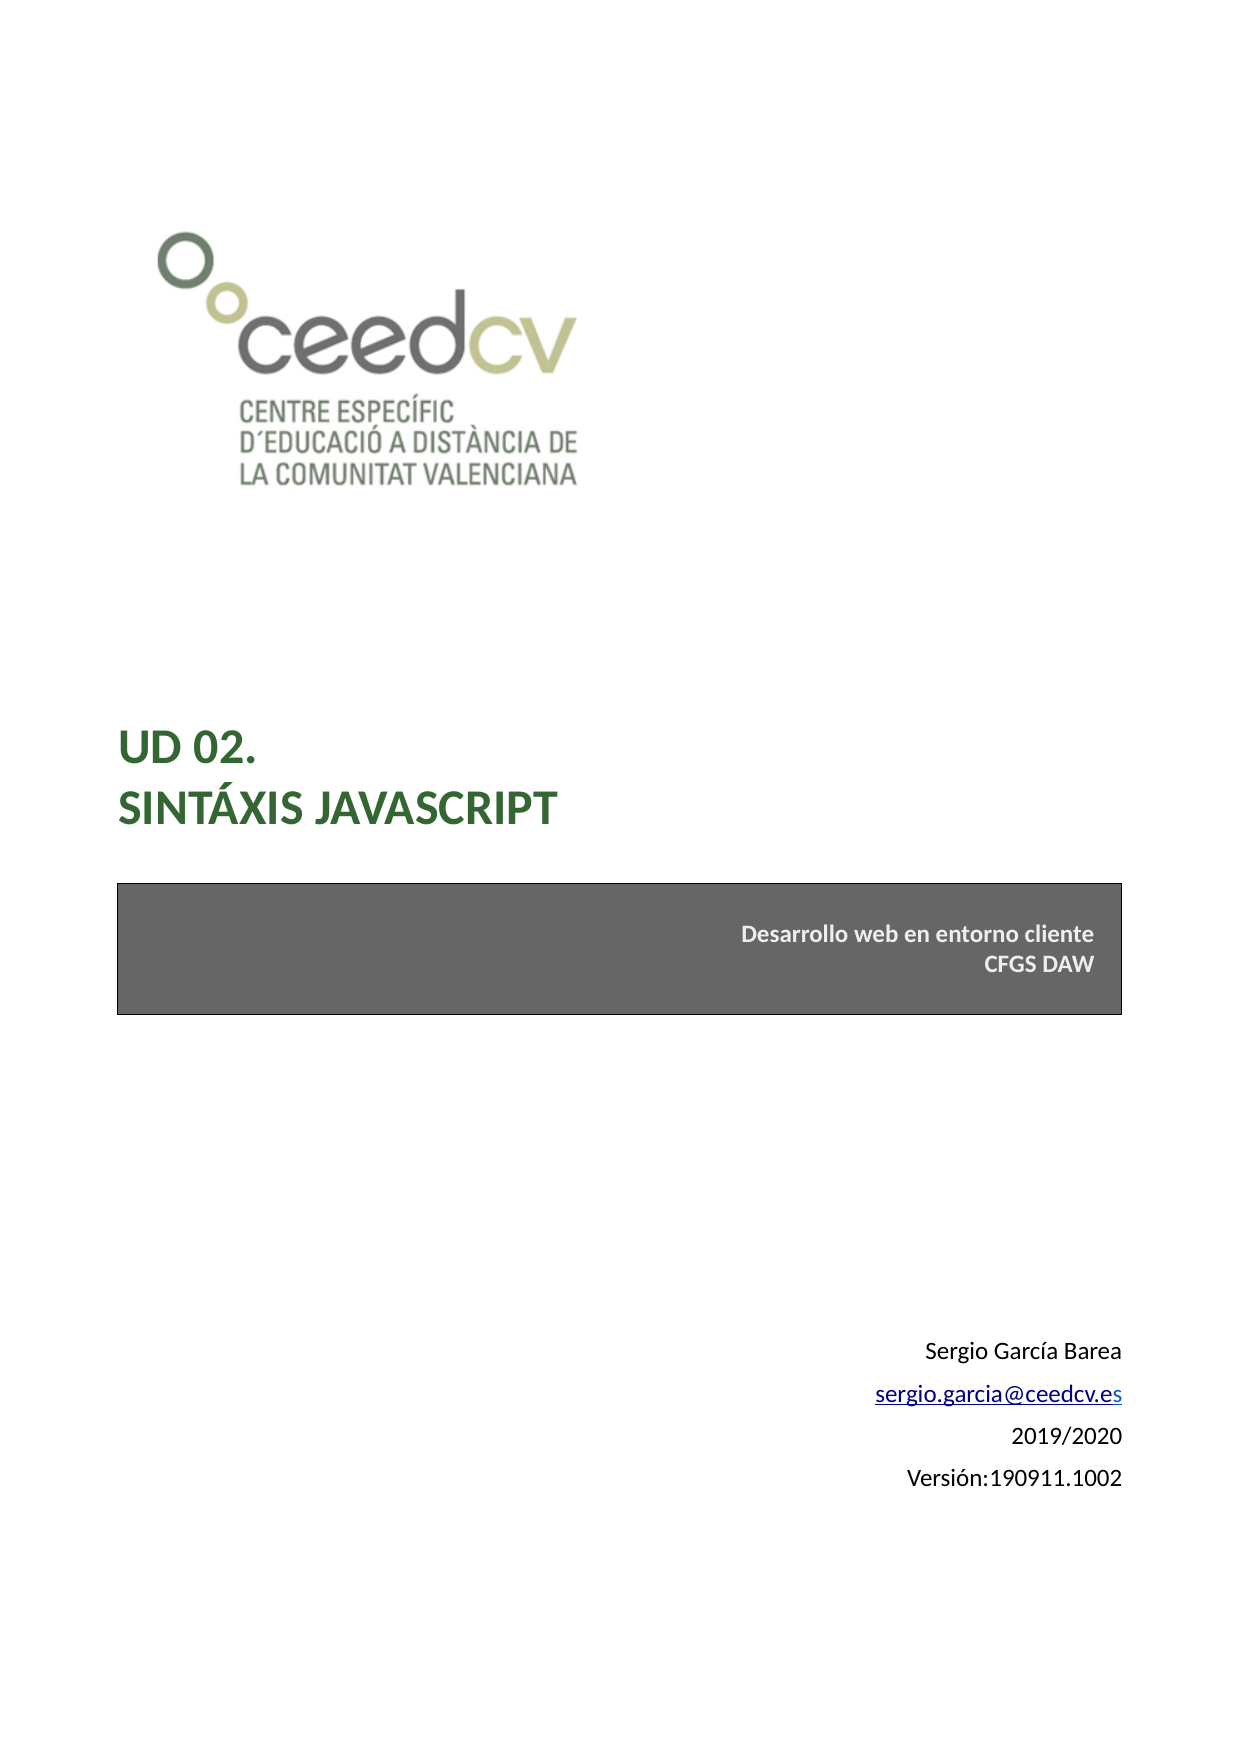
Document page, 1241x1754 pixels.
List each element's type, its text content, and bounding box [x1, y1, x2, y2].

text Sintáxis Javascript [118, 776, 1122, 837]
text Desarrollo web en entorno cliente [121, 918, 1094, 948]
text Versión:190911.1002 [118, 1462, 1122, 1493]
text UD 02. [118, 714, 1122, 776]
text sergio.garcia@ceedcv.es [231, 1378, 1122, 1408]
text Sergio García Barea [231, 1335, 1122, 1366]
picture [118, 204, 681, 514]
text 2019/2020 [118, 1420, 1122, 1451]
text CFGS DAW [121, 948, 1094, 979]
